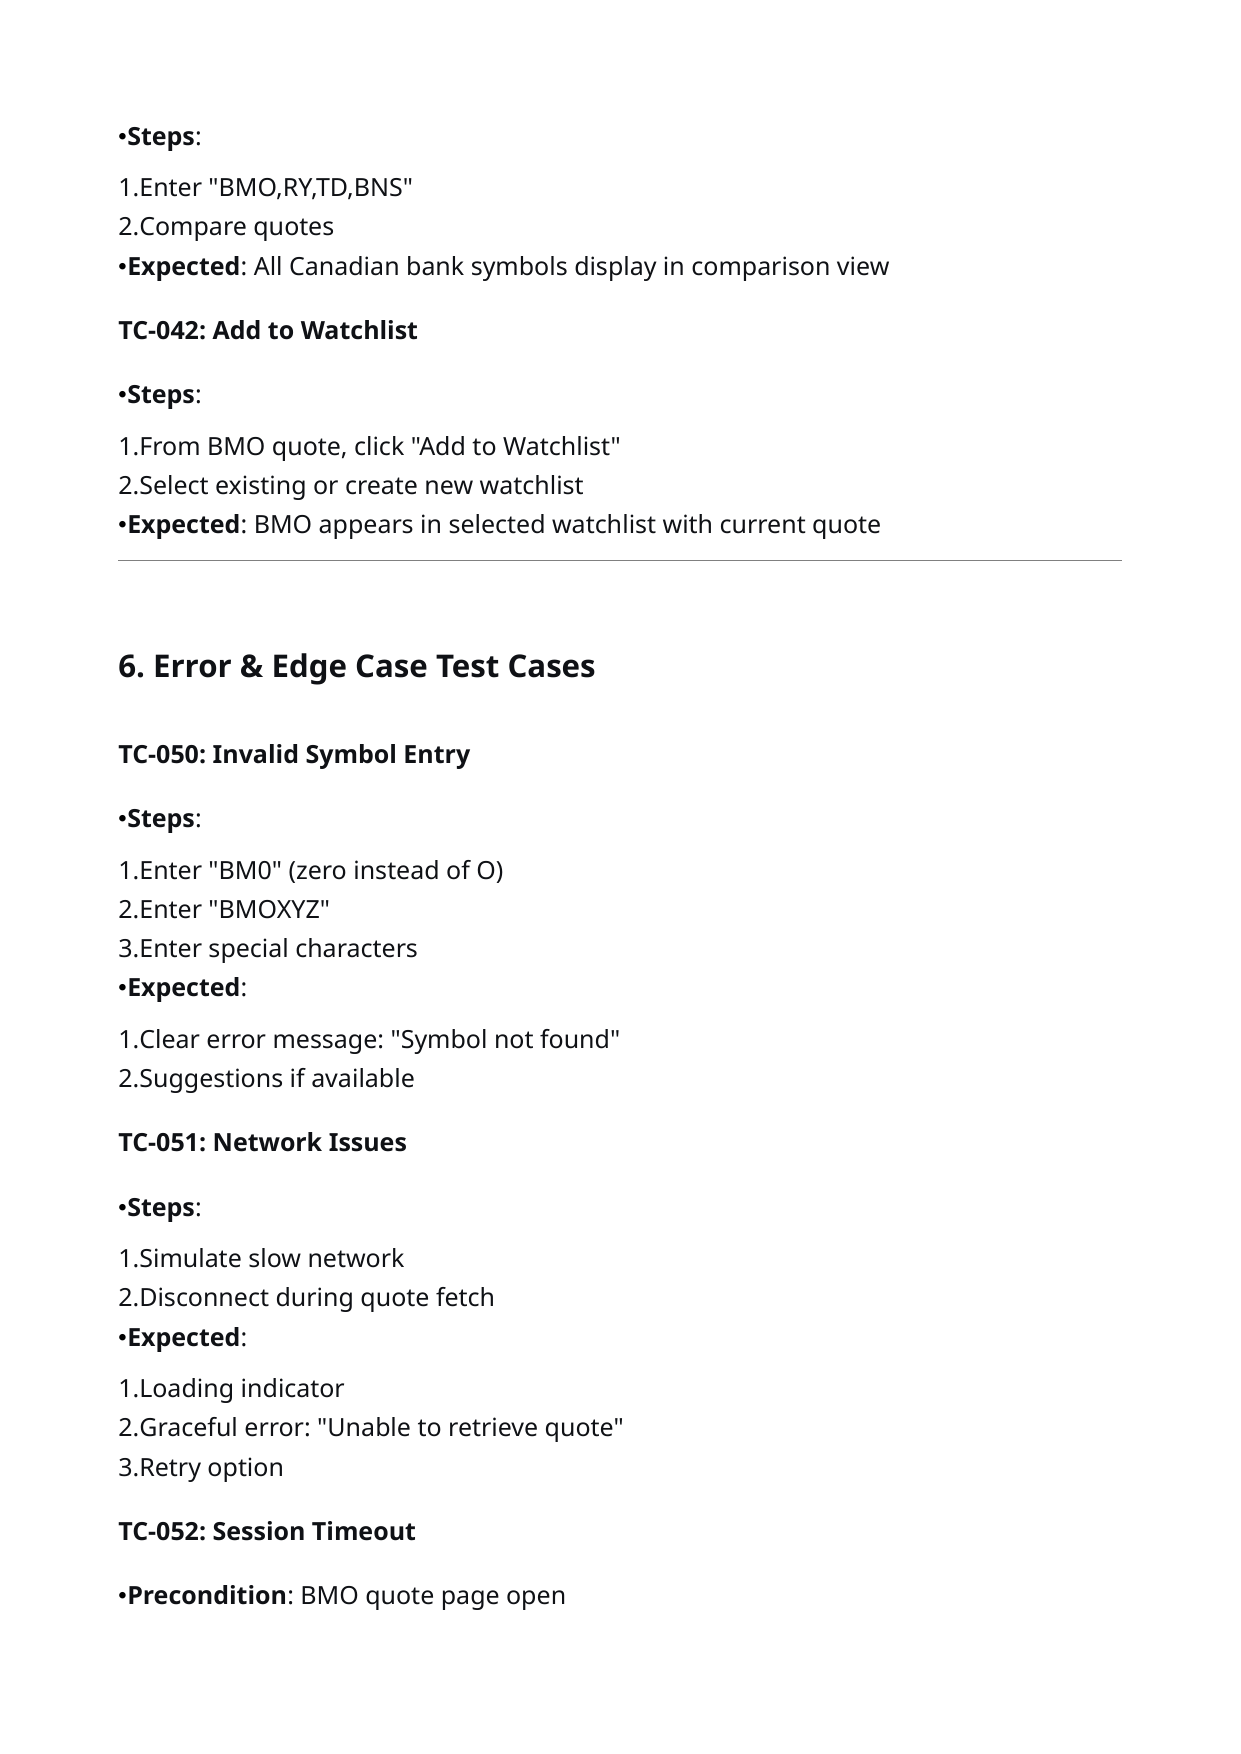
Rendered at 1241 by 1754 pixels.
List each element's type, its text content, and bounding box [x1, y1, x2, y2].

list Enter "BMOXYZ" [118, 892, 1122, 926]
list Steps: [118, 801, 1122, 835]
text TC-052: Session Timeout [118, 1513, 1122, 1547]
list Steps: [118, 118, 1122, 152]
text TC-042: Add to Watchlist [118, 312, 1122, 346]
list Expected: BMO appears in selected watchlist with current quote [118, 506, 1122, 541]
list Loading indicator [118, 1371, 1122, 1405]
list Graceful error: "Unable to retrieve quote" [118, 1410, 1122, 1444]
list Expected: All Canadian bank symbols display in comparison view [118, 248, 1122, 282]
list Precondition: BMO quote page open [118, 1578, 1122, 1612]
list Enter "BM0" (zero instead of O) [118, 853, 1122, 887]
list Clear error message: "Symbol not found" [118, 1022, 1122, 1056]
list Simulate slow network [118, 1241, 1122, 1275]
list Retry option [118, 1449, 1122, 1483]
subtitle 6. Error & Edge Case Test Cases [118, 640, 1122, 687]
list Expected: [118, 970, 1122, 1004]
list From BMO quote, click "Add to Watchlist" [118, 428, 1122, 462]
text TC-050: Invalid Symbol Entry [118, 737, 1122, 771]
list Expected: [118, 1319, 1122, 1353]
list Compare quotes [118, 209, 1122, 243]
list Suggestions if available [118, 1061, 1122, 1095]
list Steps: [118, 1189, 1122, 1223]
list Select existing or create new watchlist [118, 467, 1122, 501]
text TC-051: Network Issues [118, 1125, 1122, 1159]
list Enter "BMO,RY,TD,BNS" [118, 170, 1122, 204]
list Disconnect during quote fetch [118, 1280, 1122, 1314]
list Steps: [118, 376, 1122, 411]
list Enter special characters [118, 931, 1122, 965]
